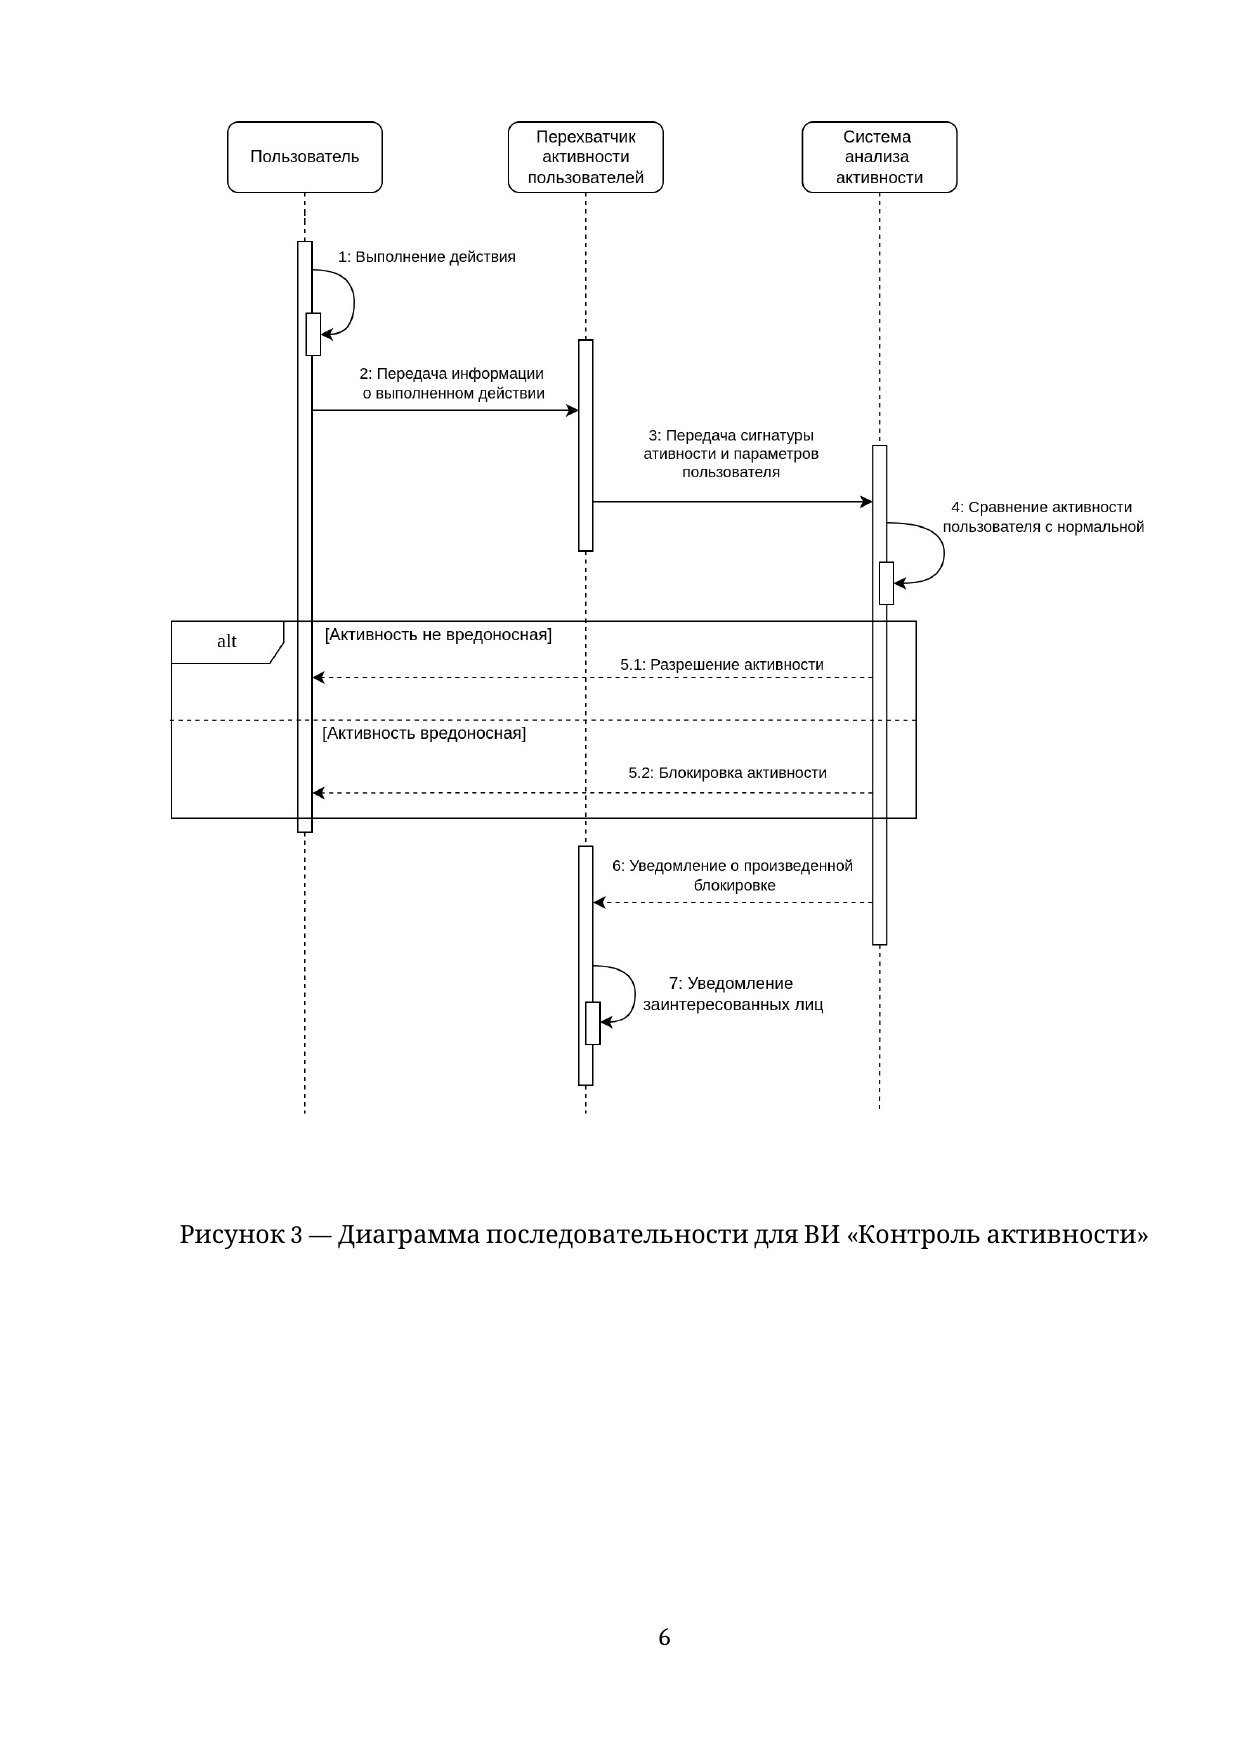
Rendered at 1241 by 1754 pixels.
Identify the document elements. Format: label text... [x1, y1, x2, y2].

text Рисунок 3 — Диаграмма последовательности для ВИ «Контроль активности» [177, 1221, 1152, 1249]
picture [169, 121, 1144, 1118]
